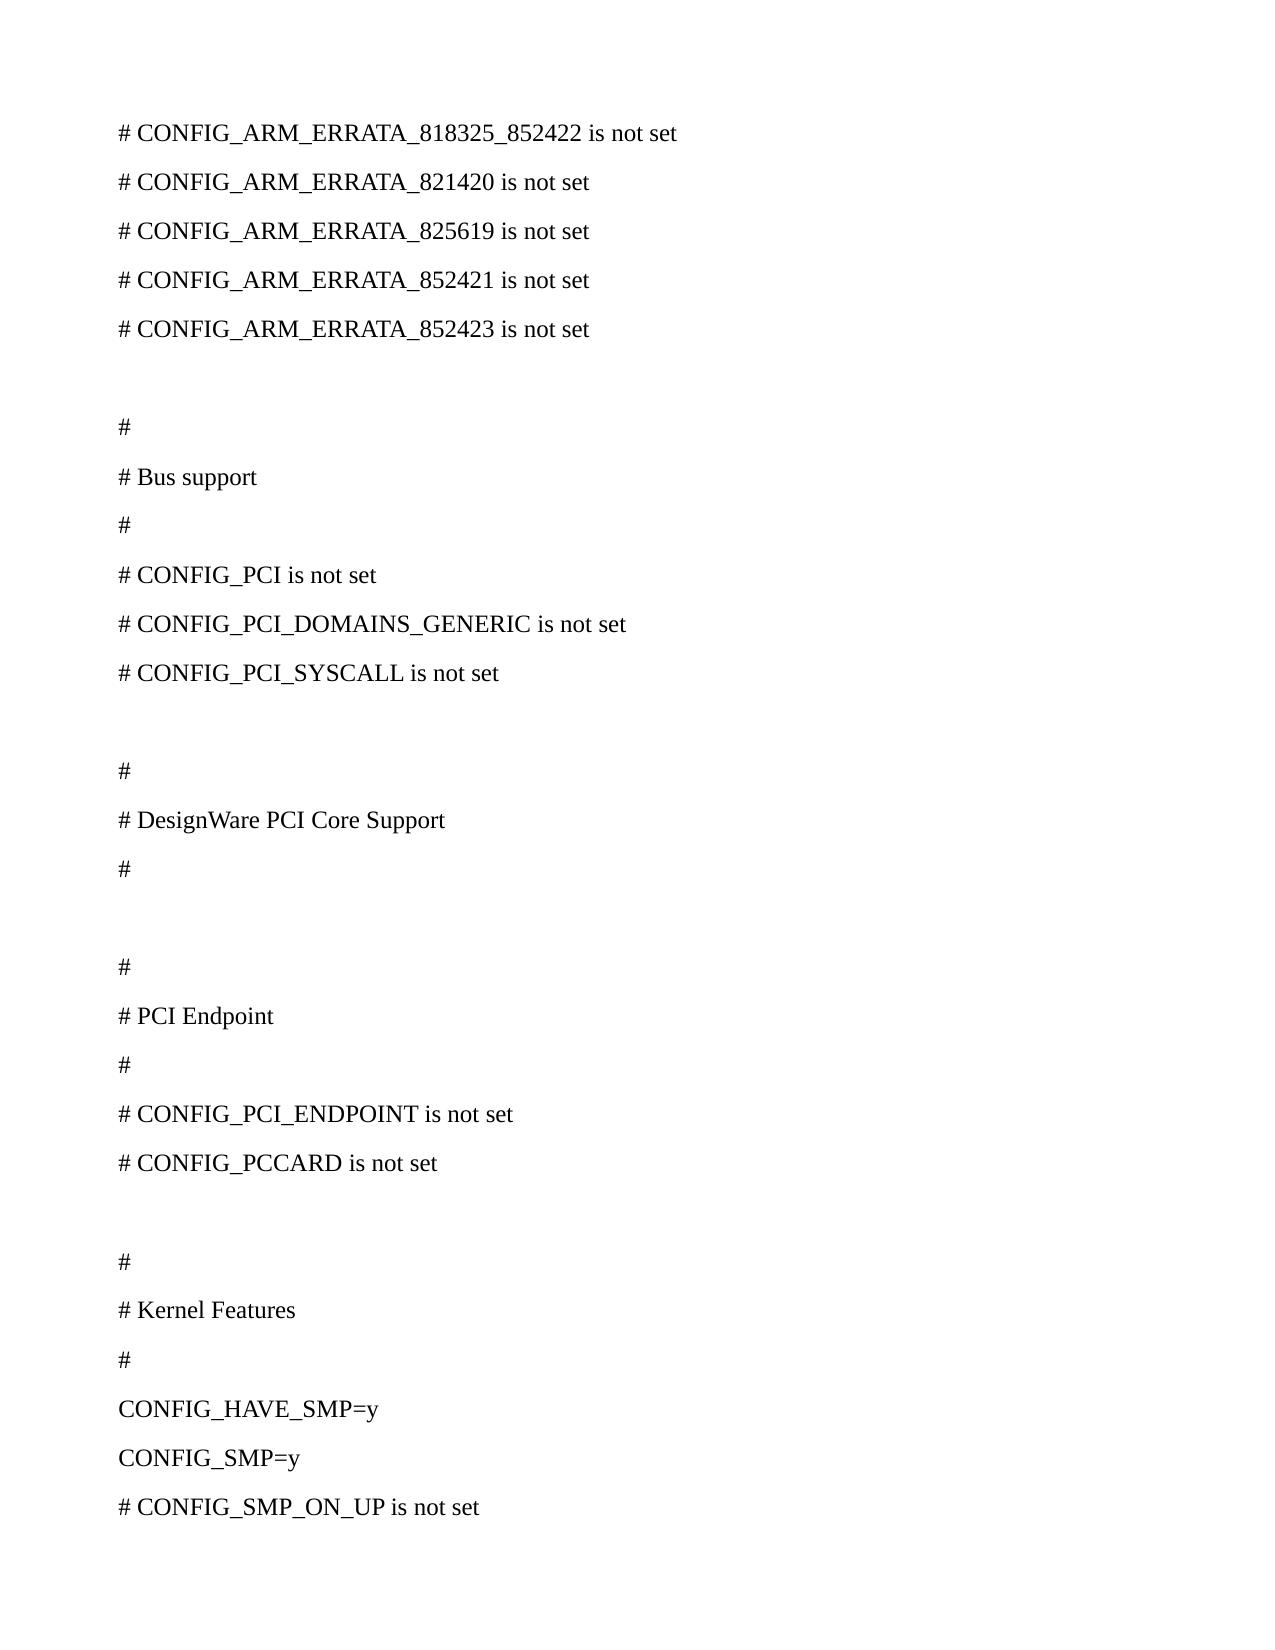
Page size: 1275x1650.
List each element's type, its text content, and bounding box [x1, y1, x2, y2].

text # CONFIG_ARM_ERRATA_825619 is not set [118, 216, 1157, 245]
text # CONFIG_PCI_SYSCALL is not set [118, 658, 1157, 687]
text # CONFIG_PCI is not set [118, 560, 1157, 588]
text # CONFIG_ARM_ERRATA_852421 is not set [118, 265, 1157, 294]
text # CONFIG_ARM_ERRATA_821420 is not set [118, 167, 1157, 196]
text # PCI Endpoint [118, 1001, 1157, 1030]
text # CONFIG_SMP_ON_UP is not set [118, 1492, 1157, 1521]
text CONFIG_HAVE_SMP=y [118, 1394, 1157, 1422]
text # [118, 1247, 1157, 1275]
text # CONFIG_PCI_ENDPOINT is not set [118, 1099, 1157, 1128]
text # CONFIG_PCCARD is not set [118, 1148, 1157, 1177]
text CONFIG_SMP=y [118, 1443, 1157, 1472]
text # DesignWare PCI Core Support [118, 805, 1157, 834]
text # CONFIG_PCI_DOMAINS_GENERIC is not set [118, 609, 1157, 637]
text # Kernel Features [118, 1296, 1157, 1324]
text # [118, 1050, 1157, 1079]
text # CONFIG_ARM_ERRATA_852423 is not set [118, 314, 1157, 343]
text # [118, 854, 1157, 883]
text # [118, 952, 1157, 981]
text # CONFIG_ARM_ERRATA_818325_852422 is not set [118, 118, 1157, 147]
text # [118, 412, 1157, 441]
text # [118, 756, 1157, 785]
text # [118, 511, 1157, 539]
text # Bus support [118, 462, 1157, 490]
text # [118, 1345, 1157, 1373]
